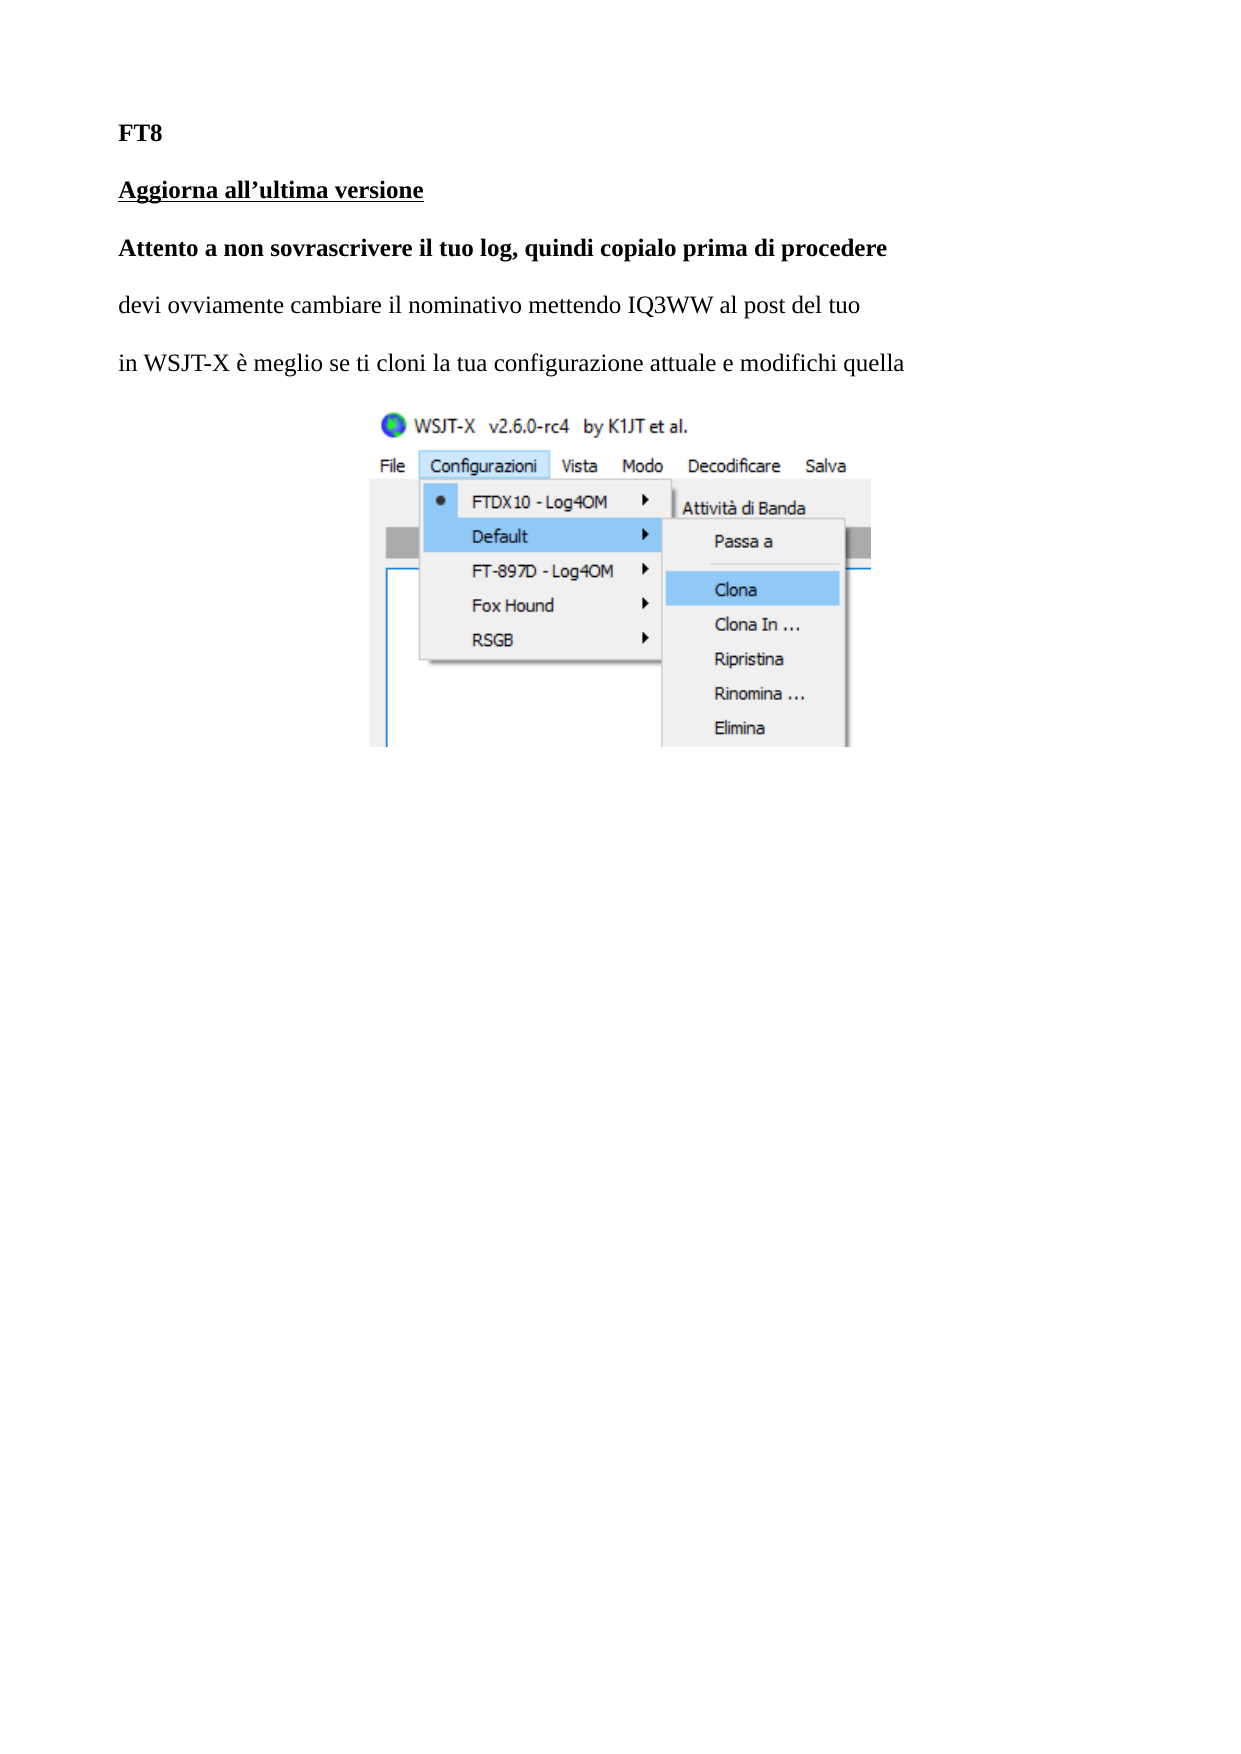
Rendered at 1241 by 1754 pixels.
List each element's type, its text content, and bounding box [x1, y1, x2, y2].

text in WSJT-X è meglio se ti cloni la tua configurazione attuale e modifichi quella [118, 348, 1122, 377]
text FT8 [118, 118, 1122, 147]
text devi ovviamente cambiare il nominativo mettendo IQ3WW al post del tuo [118, 291, 1122, 319]
picture [369, 405, 871, 747]
text Aggiorna all’ultima versione [118, 176, 1122, 204]
text Attento a non sovrascrivere il tuo log, quindi copialo prima di procedere [118, 233, 1122, 262]
